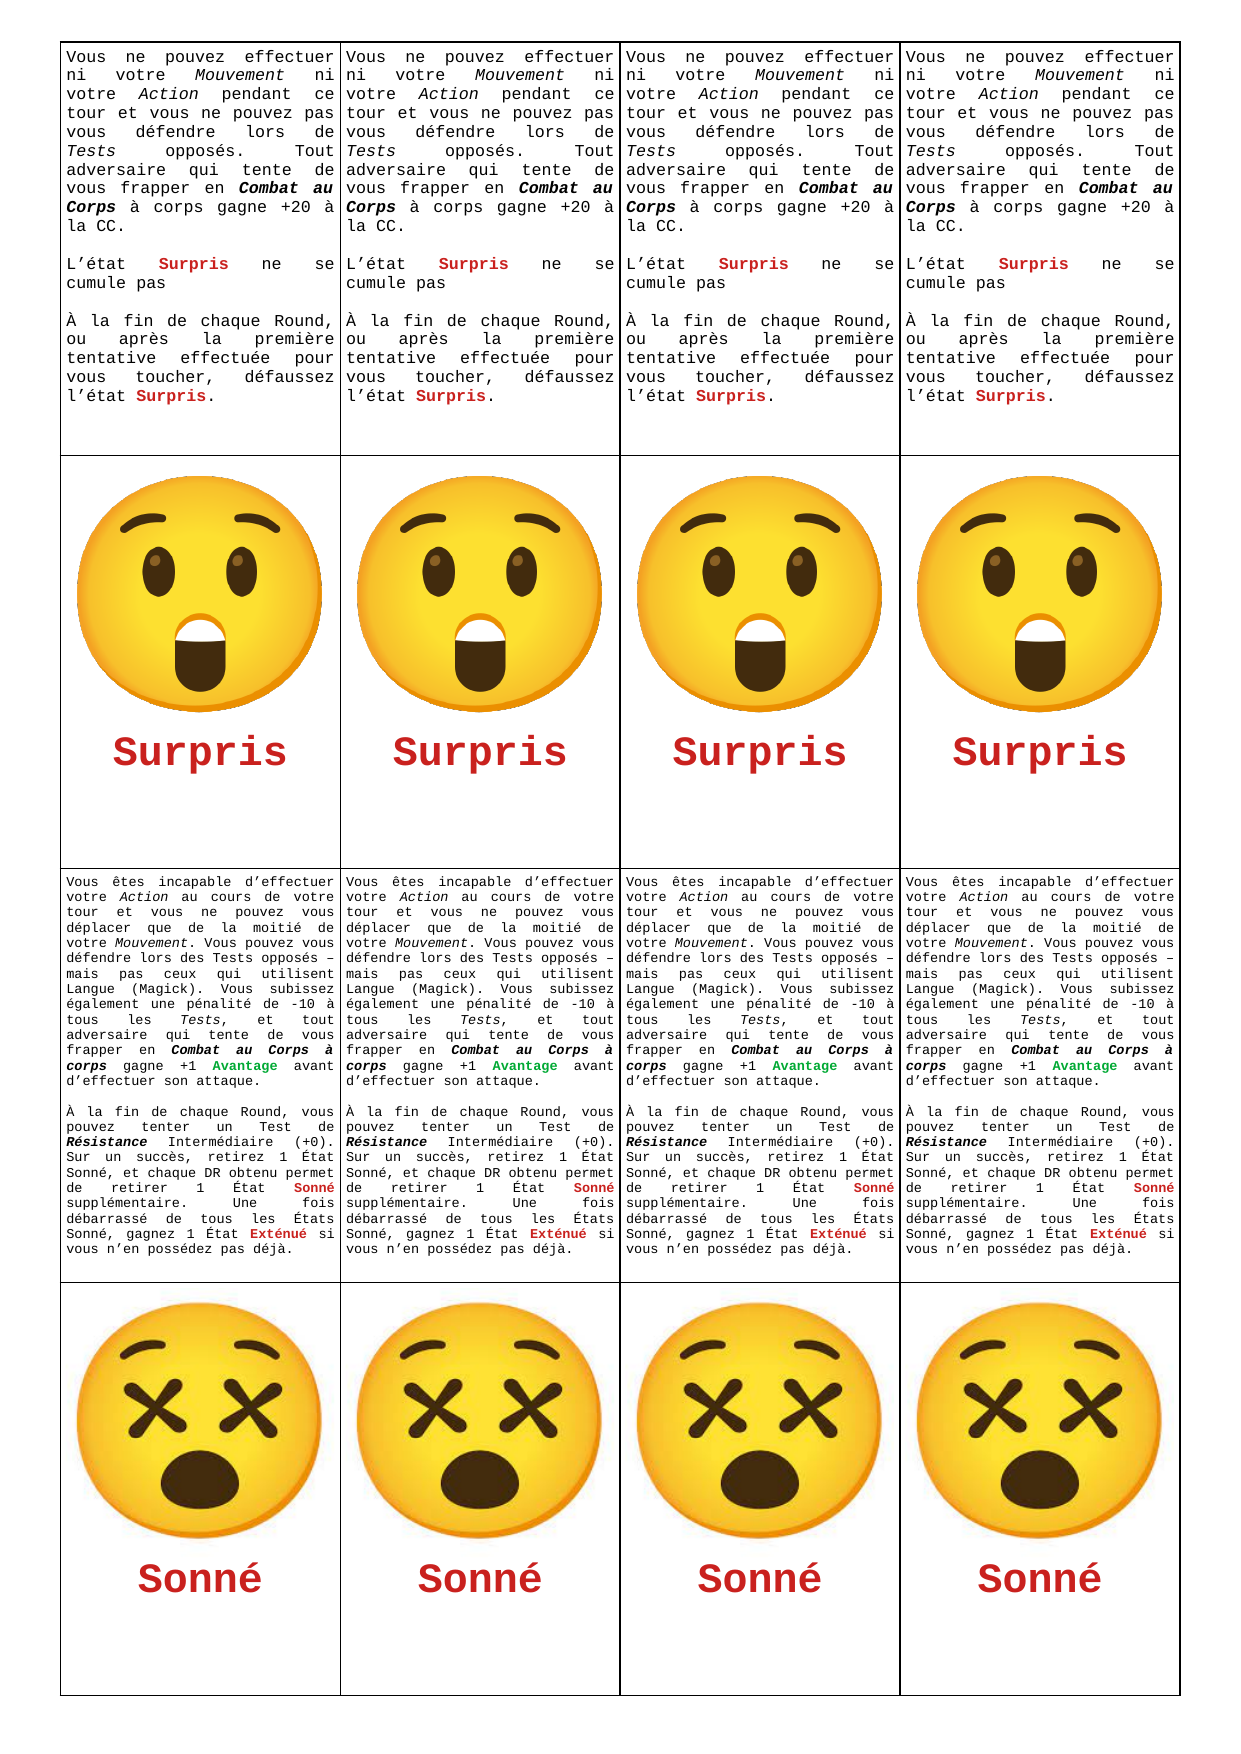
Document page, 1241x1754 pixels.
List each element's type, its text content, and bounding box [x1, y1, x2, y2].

table_cell Surpris [61, 456, 340, 868]
picture [625, 461, 895, 731]
table_cell Sonné [341, 1283, 619, 1695]
table_cell Surpris [901, 456, 1179, 868]
table_cell Vous êtes incapable d’effectuer votre Action au cours de votre tour et vous ne pouvez vous déplacer que de la moitié de votre Mouvement. Vous pouvez vous défendre lors des Tests opposés – mais pas ceux qui utilisent Langue (Magick). Vous subissez également une pénalité de -10 à tous les Tests, et tout adversaire qui tente de vous frapper en Combat au Corps à corps gagne +1 Avantage avant d’effectuer son attaque. À la fin de chaque Round, vous pouvez tenter un Test de Résistance Intermédiaire (+0). Sur un succès, retirez 1 État Sonné, et chaque DR obtenu permet de retirer 1 État Sonné supplémentaire. Une fois débarrassé de tous les États Sonné, gagnez 1 État Exténué si vous n’en possédez pas déjà. [901, 869, 1179, 1282]
table_cell Sonné [61, 1283, 340, 1695]
table_cell Surpris [621, 456, 899, 868]
table_cell Surpris [341, 456, 619, 868]
picture [625, 1288, 895, 1558]
table_header Vous ne pouvez effectuer ni votre Mouvement ni votre Action pendant ce tour et vous ne pouvez pas vous défendre lors de Tests opposés. Tout adversaire qui tente de vous frapper en Combat au Corps à corps gagne +20 à la CC. L’état Surpris ne se cumule pas À la fin de chaque Round, ou après la première tentative effectuée pour vous toucher, défaussez l’état Surpris. [901, 43, 1179, 455]
table_cell Vous êtes incapable d’effectuer votre Action au cours de votre tour et vous ne pouvez vous déplacer que de la moitié de votre Mouvement. Vous pouvez vous défendre lors des Tests opposés – mais pas ceux qui utilisent Langue (Magick). Vous subissez également une pénalité de -10 à tous les Tests, et tout adversaire qui tente de vous frapper en Combat au Corps à corps gagne +1 Avantage avant d’effectuer son attaque. À la fin de chaque Round, vous pouvez tenter un Test de Résistance Intermédiaire (+0). Sur un succès, retirez 1 État Sonné, et chaque DR obtenu permet de retirer 1 État Sonné supplémentaire. Une fois débarrassé de tous les États Sonné, gagnez 1 État Exténué si vous n’en possédez pas déjà. [341, 869, 619, 1282]
table_header Vous ne pouvez effectuer ni votre Mouvement ni votre Action pendant ce tour et vous ne pouvez pas vous défendre lors de Tests opposés. Tout adversaire qui tente de vous frapper en Combat au Corps à corps gagne +20 à la CC. L’état Surpris ne se cumule pas À la fin de chaque Round, ou après la première tentative effectuée pour vous toucher, défaussez l’état Surpris. [61, 43, 340, 455]
picture [65, 1288, 335, 1558]
picture [345, 1288, 615, 1558]
picture [905, 1288, 1175, 1558]
table_header Vous ne pouvez effectuer ni votre Mouvement ni votre Action pendant ce tour et vous ne pouvez pas vous défendre lors de Tests opposés. Tout adversaire qui tente de vous frapper en Combat au Corps à corps gagne +20 à la CC. L’état Surpris ne se cumule pas À la fin de chaque Round, ou après la première tentative effectuée pour vous toucher, défaussez l’état Surpris. [341, 43, 619, 455]
table_cell Sonné [621, 1283, 899, 1695]
table_cell Vous êtes incapable d’effectuer votre Action au cours de votre tour et vous ne pouvez vous déplacer que de la moitié de votre Mouvement. Vous pouvez vous défendre lors des Tests opposés – mais pas ceux qui utilisent Langue (Magick). Vous subissez également une pénalité de -10 à tous les Tests, et tout adversaire qui tente de vous frapper en Combat au Corps à corps gagne +1 Avantage avant d’effectuer son attaque. À la fin de chaque Round, vous pouvez tenter un Test de Résistance Intermédiaire (+0). Sur un succès, retirez 1 État Sonné, et chaque DR obtenu permet de retirer 1 État Sonné supplémentaire. Une fois débarrassé de tous les États Sonné, gagnez 1 État Exténué si vous n’en possédez pas déjà. [61, 869, 340, 1282]
table_cell Vous êtes incapable d’effectuer votre Action au cours de votre tour et vous ne pouvez vous déplacer que de la moitié de votre Mouvement. Vous pouvez vous défendre lors des Tests opposés – mais pas ceux qui utilisent Langue (Magick). Vous subissez également une pénalité de -10 à tous les Tests, et tout adversaire qui tente de vous frapper en Combat au Corps à corps gagne +1 Avantage avant d’effectuer son attaque. À la fin de chaque Round, vous pouvez tenter un Test de Résistance Intermédiaire (+0). Sur un succès, retirez 1 État Sonné, et chaque DR obtenu permet de retirer 1 État Sonné supplémentaire. Une fois débarrassé de tous les États Sonné, gagnez 1 État Exténué si vous n’en possédez pas déjà. [621, 869, 899, 1282]
table_header Vous ne pouvez effectuer ni votre Mouvement ni votre Action pendant ce tour et vous ne pouvez pas vous défendre lors de Tests opposés. Tout adversaire qui tente de vous frapper en Combat au Corps à corps gagne +20 à la CC. L’état Surpris ne se cumule pas À la fin de chaque Round, ou après la première tentative effectuée pour vous toucher, défaussez l’état Surpris. [621, 43, 899, 455]
picture [905, 461, 1175, 731]
picture [65, 461, 335, 731]
table_cell Sonné [901, 1283, 1179, 1695]
picture [345, 461, 615, 731]
